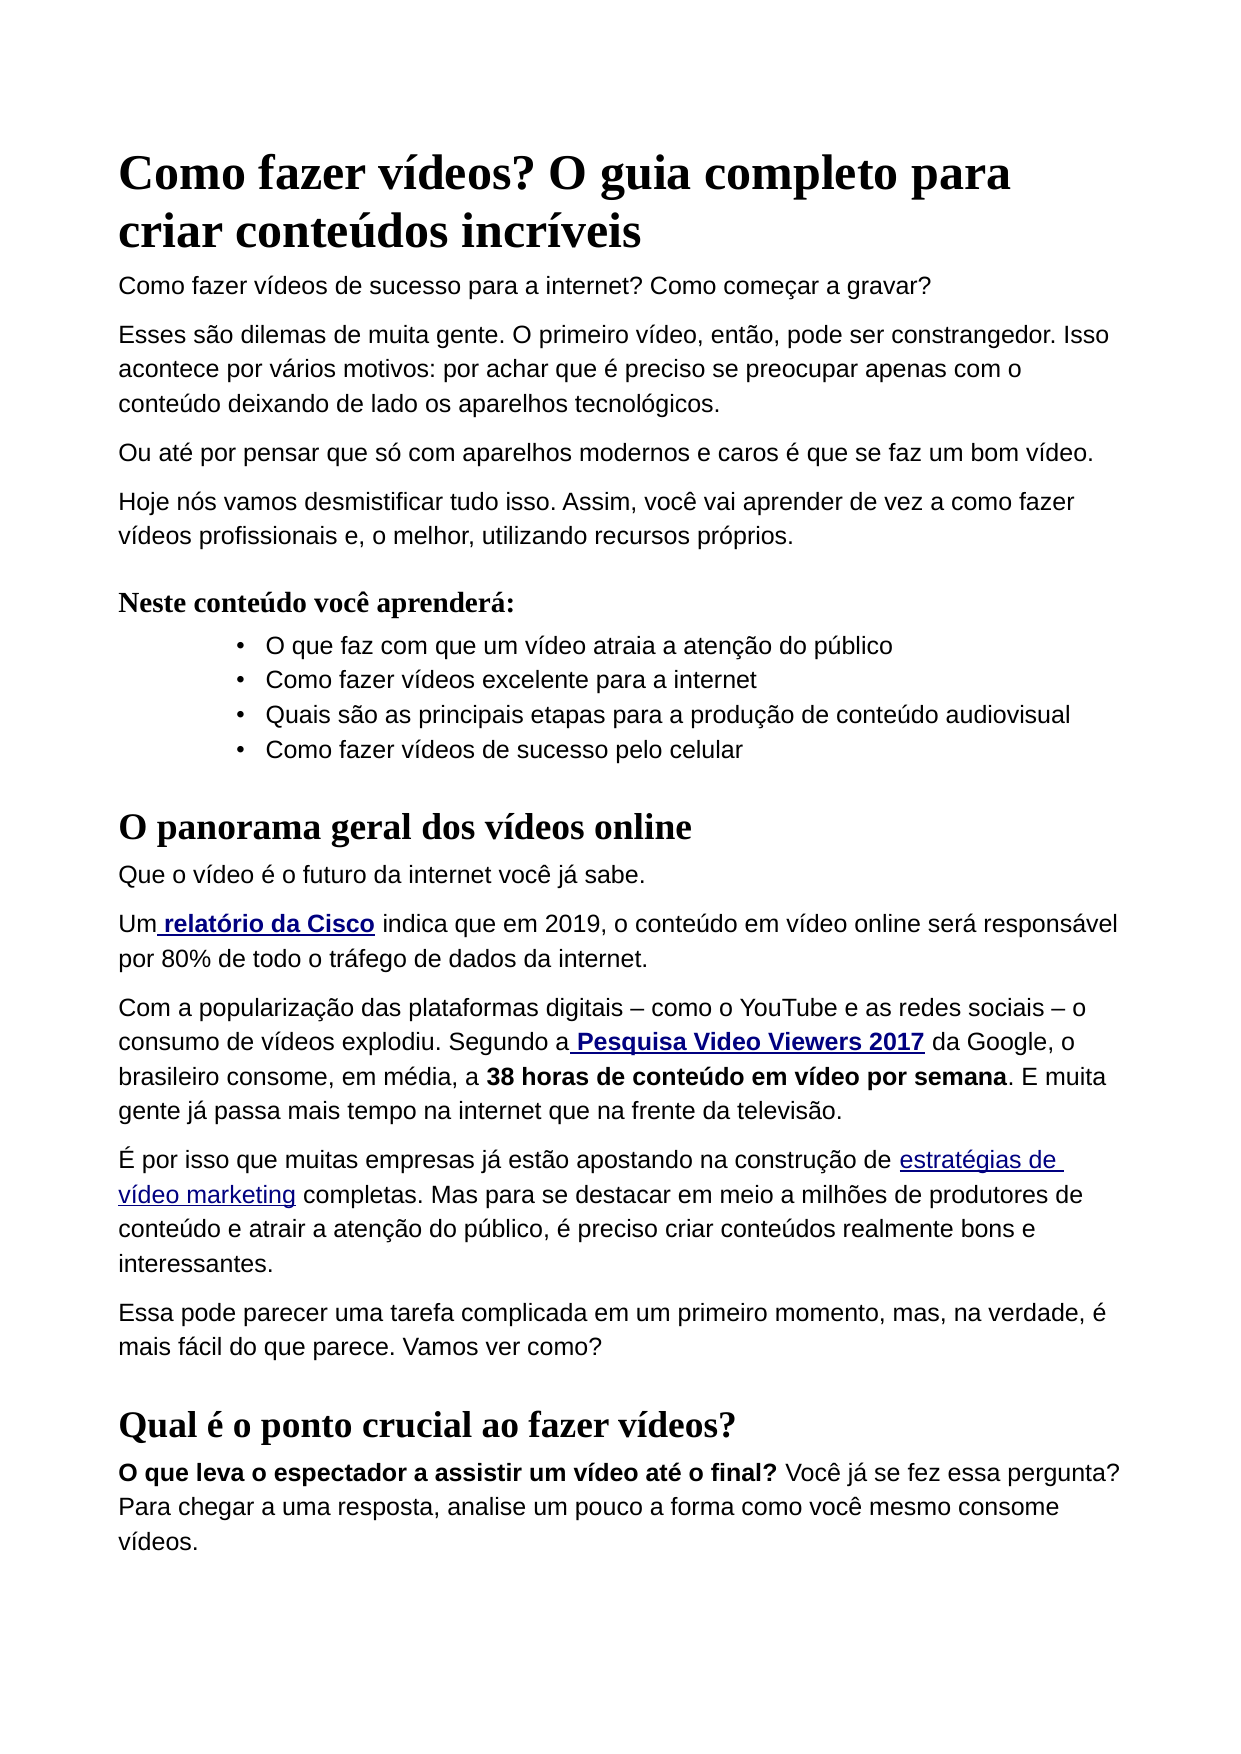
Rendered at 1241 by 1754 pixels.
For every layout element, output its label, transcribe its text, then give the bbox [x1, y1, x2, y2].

list Quais são as principais etapas para a produção de conteúdo audiovisual [236, 700, 1122, 729]
list O que faz com que um vídeo atraia a atenção do público [236, 631, 1122, 660]
subtitle Como fazer vídeos? O guia completo para criar conteúdos incríveis [118, 143, 1122, 258]
subtitle Neste conteúdo você aprenderá: [118, 585, 1122, 618]
text Essa pode parecer uma tarefa complicada em um primeiro momento, mas, na verdade, é mais fácil do que parece. Vamos ver como? [118, 1298, 1122, 1361]
subtitle Qual é o ponto crucial ao fazer vídeos? [118, 1402, 1122, 1445]
text Esses são dilemas de muita gente. O primeiro vídeo, então, pode ser constrangedor. Isso acontece por vários motivos: por achar que é preciso se preocupar apenas com o conteúdo deixando de lado os aparelhos tecnológicos. [118, 320, 1122, 417]
text O que leva o espectador a assistir um vídeo até o final? Você já se fez essa pergunta? Para chegar a uma resposta, analise um pouco a forma como você mesmo consome vídeos. [118, 1458, 1122, 1556]
text Que o vídeo é o futuro da internet você já sabe. [118, 860, 1122, 889]
text Como fazer vídeos de sucesso para a internet? Como começar a gravar? [118, 271, 1122, 299]
text Hoje nós vamos desmistificar tudo isso. Assim, você vai aprender de vez a como fazer vídeos profissionais e, o melhor, utilizando recursos próprios. [118, 487, 1122, 550]
text É por isso que muitas empresas já estão apostando na construção de estratégias de vídeo marketing completas. Mas para se destacar em meio a milhões de produtores de conteúdo e atrair a atenção do público, é preciso criar conteúdos realmente bons e interessantes. [118, 1145, 1122, 1278]
text Com a popularização das plataformas digitais – como o YouTube e as redes sociais – o consumo de vídeos explodiu. Segundo a Pesquisa Video Viewers 2017 da Google, o brasileiro consome, em média, a 38 horas de conteúdo em vídeo por semana. E muita gente já passa mais tempo na internet que na frente da televisão. [118, 993, 1122, 1125]
subtitle O panorama geral dos vídeos online [118, 805, 1122, 848]
text Ou até por pensar que só com aparelhos modernos e caros é que se faz um bom vídeo. [118, 438, 1122, 466]
list Como fazer vídeos excelente para a internet [236, 666, 1122, 694]
list Como fazer vídeos de sucesso pelo celular [236, 735, 1122, 763]
text Um relatório da Cisco indica que em 2019, o conteúdo em vídeo online será responsável por 80% de todo o tráfego de dados da internet. [118, 909, 1122, 973]
